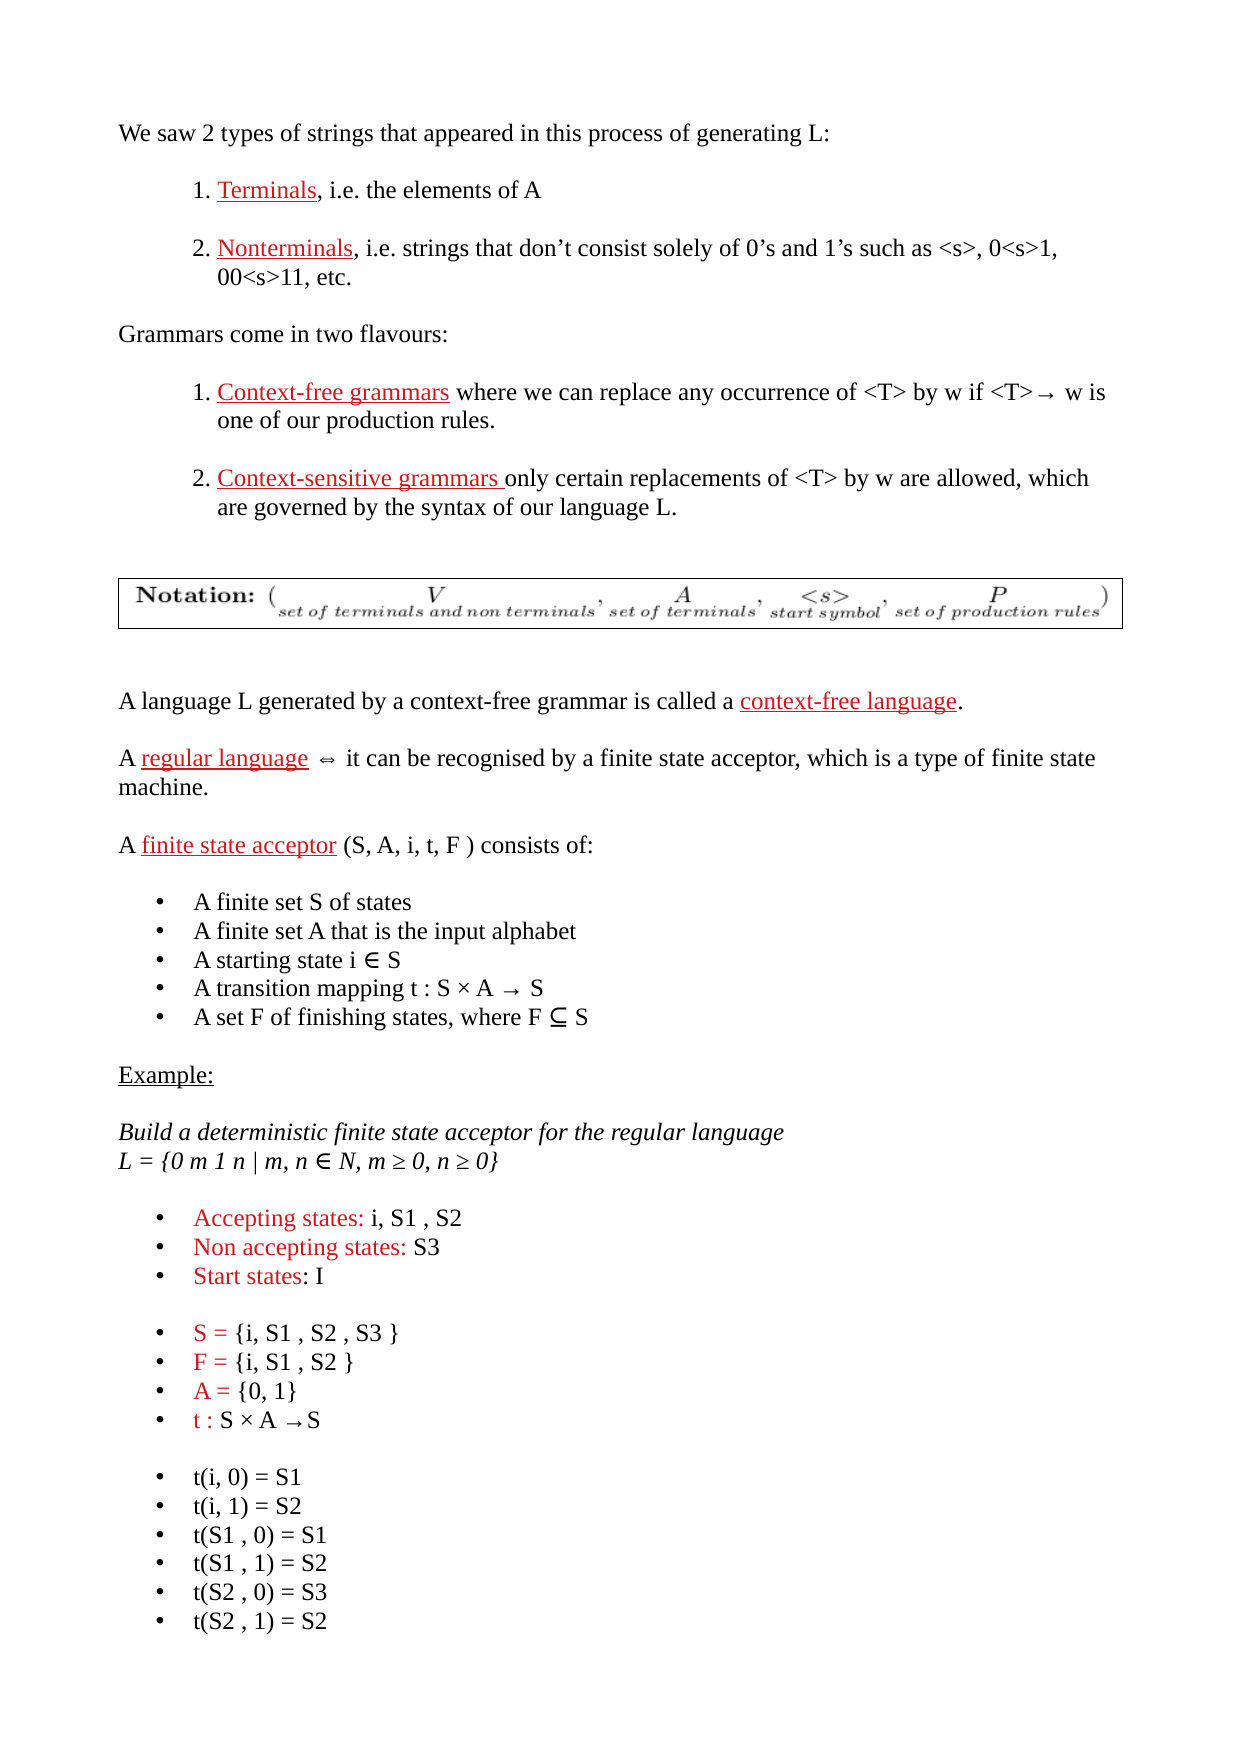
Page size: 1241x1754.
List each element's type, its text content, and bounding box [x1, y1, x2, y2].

picture [121, 581, 1119, 626]
list A = {0, 1} [156, 1376, 1122, 1405]
list t(S1 , 0) = S1 [156, 1520, 1122, 1548]
text A finite state acceptor (S, A, i, t, F ) consists of: [118, 830, 1122, 858]
list A finite set A that is the input alphabet [156, 916, 1122, 945]
list t(S2 , 0) = S3 [156, 1577, 1122, 1606]
text 1. Terminals, i.e. the elements of A [118, 176, 1122, 204]
text A regular language ⇔ it can be recognised by a finite state acceptor, which is a type of finite state machine. [118, 743, 1122, 801]
text 2. Context-sensitive grammars only certain replacements of <T> by w are allowed, which are governed by the syntax of our language L. [118, 463, 1122, 521]
list t : S × A →S [156, 1405, 1122, 1433]
list A set F of finishing states, where F ⊆ S [156, 1002, 1122, 1031]
list A starting state i ∈ S [156, 945, 1122, 973]
text 2. Nonterminals, i.e. strings that don’t consist solely of 0’s and 1’s such as <s>, 0<s>1, 00<s>11, etc. [118, 233, 1122, 291]
text We saw 2 types of strings that appeared in this process of generating L: [118, 118, 1122, 147]
list Accepting states: i, S1 , S2 [156, 1203, 1122, 1232]
list t(S2 , 1) = S2 [156, 1606, 1122, 1635]
text L = {0 m 1 n | m, n ∈ N, m ≥ 0, n ≥ 0} [118, 1146, 1122, 1175]
list Start states: I [156, 1261, 1122, 1290]
text Example: [118, 1060, 1122, 1088]
list A transition mapping t : S × A → S [156, 973, 1122, 1002]
list S = {i, S1 , S2 , S3 } [156, 1318, 1122, 1347]
list t(i, 0) = S1 [156, 1462, 1122, 1491]
list Non accepting states: S3 [156, 1232, 1122, 1261]
text Grammars come in two flavours: [118, 319, 1122, 348]
text Build a deterministic finite state acceptor for the regular language [118, 1117, 1122, 1146]
list t(S1 , 1) = S2 [156, 1548, 1122, 1577]
text 1. Context-free grammars where we can replace any occurrence of <T> by w if <T>→ w is one of our production rules. [118, 377, 1122, 434]
list A finite set S of states [156, 887, 1122, 916]
list t(i, 1) = S2 [156, 1491, 1122, 1520]
list F = {i, S1 , S2 } [156, 1347, 1122, 1376]
text A language L generated by a context-free grammar is called a context-free language. [118, 686, 1122, 715]
